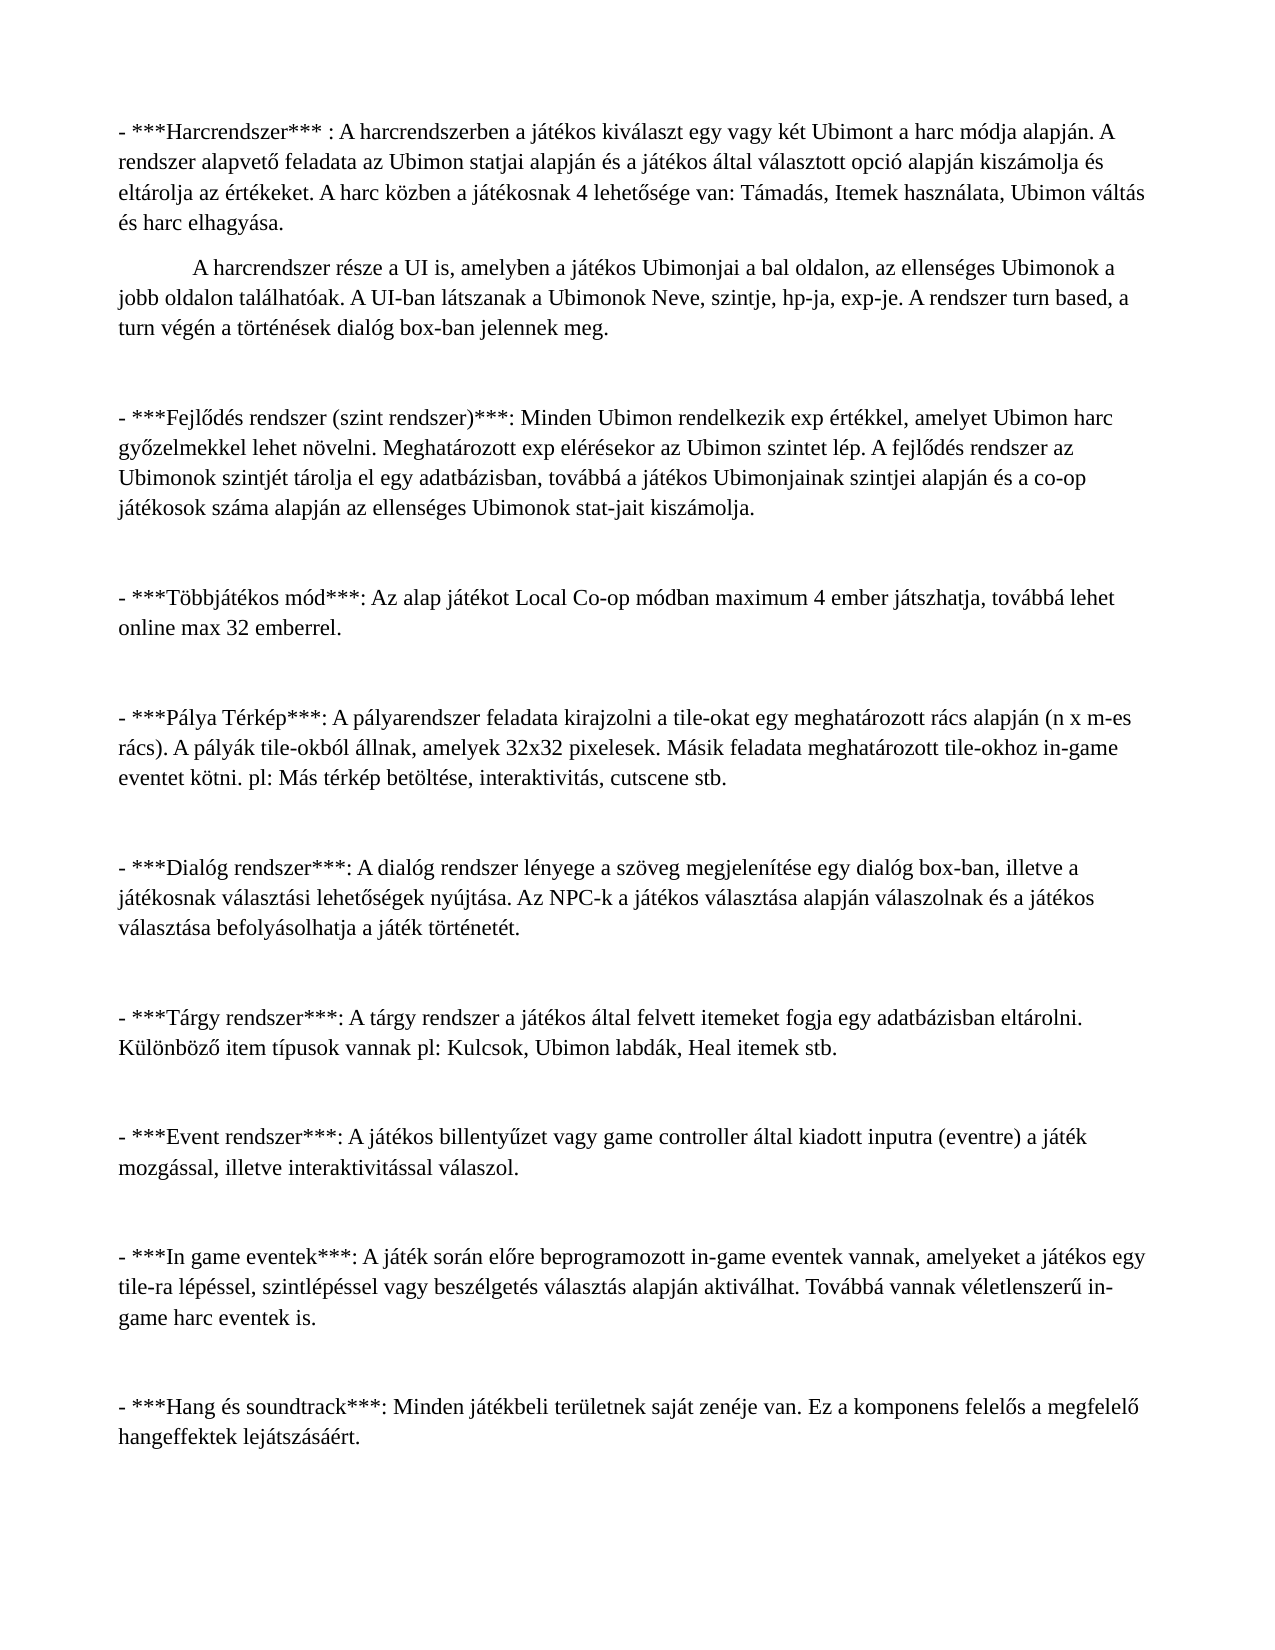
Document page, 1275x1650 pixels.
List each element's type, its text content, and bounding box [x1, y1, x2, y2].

text - ***In game eventek***: A játék során előre beprogramozott in-game eventek vannak, amelyeket a játékos egy tile-ra lépéssel, szintlépéssel vagy beszélgetés választás alapján aktiválhat. Továbbá vannak véletlenszerű in-game harc eventek is. [118, 1243, 1157, 1330]
text - ***Fejlődés rendszer (szint rendszer)***: Minden Ubimon rendelkezik exp értékkel, amelyet Ubimon harc győzelmekkel lehet növelni. Meghatározott exp elérésekor az Ubimon szintet lép. A fejlődés rendszer az Ubimonok szintjét tárolja el egy adatbázisban, továbbá a játékos Ubimonjainak szintjei alapján és a co-op játékosok száma alapján az ellenséges Ubimonok stat-jait kiszámolja. [118, 403, 1157, 521]
text - ***Dialóg rendszer***: A dialóg rendszer lényege a szöveg megjelenítése egy dialóg box-ban, illetve a játékosnak választási lehetőségek nyújtása. Az NPC-k a játékos választása alapján válaszolnak és a játékos választása befolyásolhatja a játék történetét. [118, 853, 1157, 940]
text - ***Harcrendszer*** : A harcrendszerben a játékos kiválaszt egy vagy két Ubimont a harc módja alapján. A rendszer alapvető feladata az Ubimon statjai alapján és a játékos által választott opció alapján kiszámolja és eltárolja az értékeket. A harc közben a játékosnak 4 lehetősége van: Támadás, Itemek használata, Ubimon váltás és harc elhagyása. [118, 118, 1157, 235]
text - ***Többjátékos mód***: Az alap játékot Local Co-op módban maximum 4 ember játszhatja, továbbá lehet online max 32 emberrel. [118, 584, 1157, 640]
text - ***Hang és soundtrack***: Minden játékbeli területnek saját zenéje van. Ez a komponens felelős a megfelelő hangeffektek lejátszásáért. [118, 1393, 1157, 1450]
text - ***Pálya Térkép***: A pályarendszer feladata kirajzolni a tile-okat egy meghatározott rács alapján (n x m-es rács). A pályák tile-okból állnak, amelyek 32x32 pixelesek. Másik feladata meghatározott tile-okhoz in-game eventet kötni. pl: Más térkép betöltése, interaktivitás, cutscene stb. [118, 703, 1157, 790]
text - ***Event rendszer***: A játékos billentyűzet vagy game controller által kiadott inputra (eventre) a játék mozgással, illetve interaktivitással válaszol. [118, 1123, 1157, 1180]
text - ***Tárgy rendszer***: A tárgy rendszer a játékos által felvett itemeket fogja egy adatbázisban eltárolni. Különböző item típusok vannak pl: Kulcsok, Ubimon labdák, Heal itemek stb. [118, 1003, 1157, 1060]
text A harcrendszer része a UI is, amelyben a játékos Ubimonjai a bal oldalon, az ellenséges Ubimonok a jobb oldalon találhatóak. A UI-ban látszanak a Ubimonok Neve, szintje, hp-ja, exp-je. A rendszer turn based, a turn végén a történések dialóg box-ban jelennek meg. [118, 253, 1157, 340]
